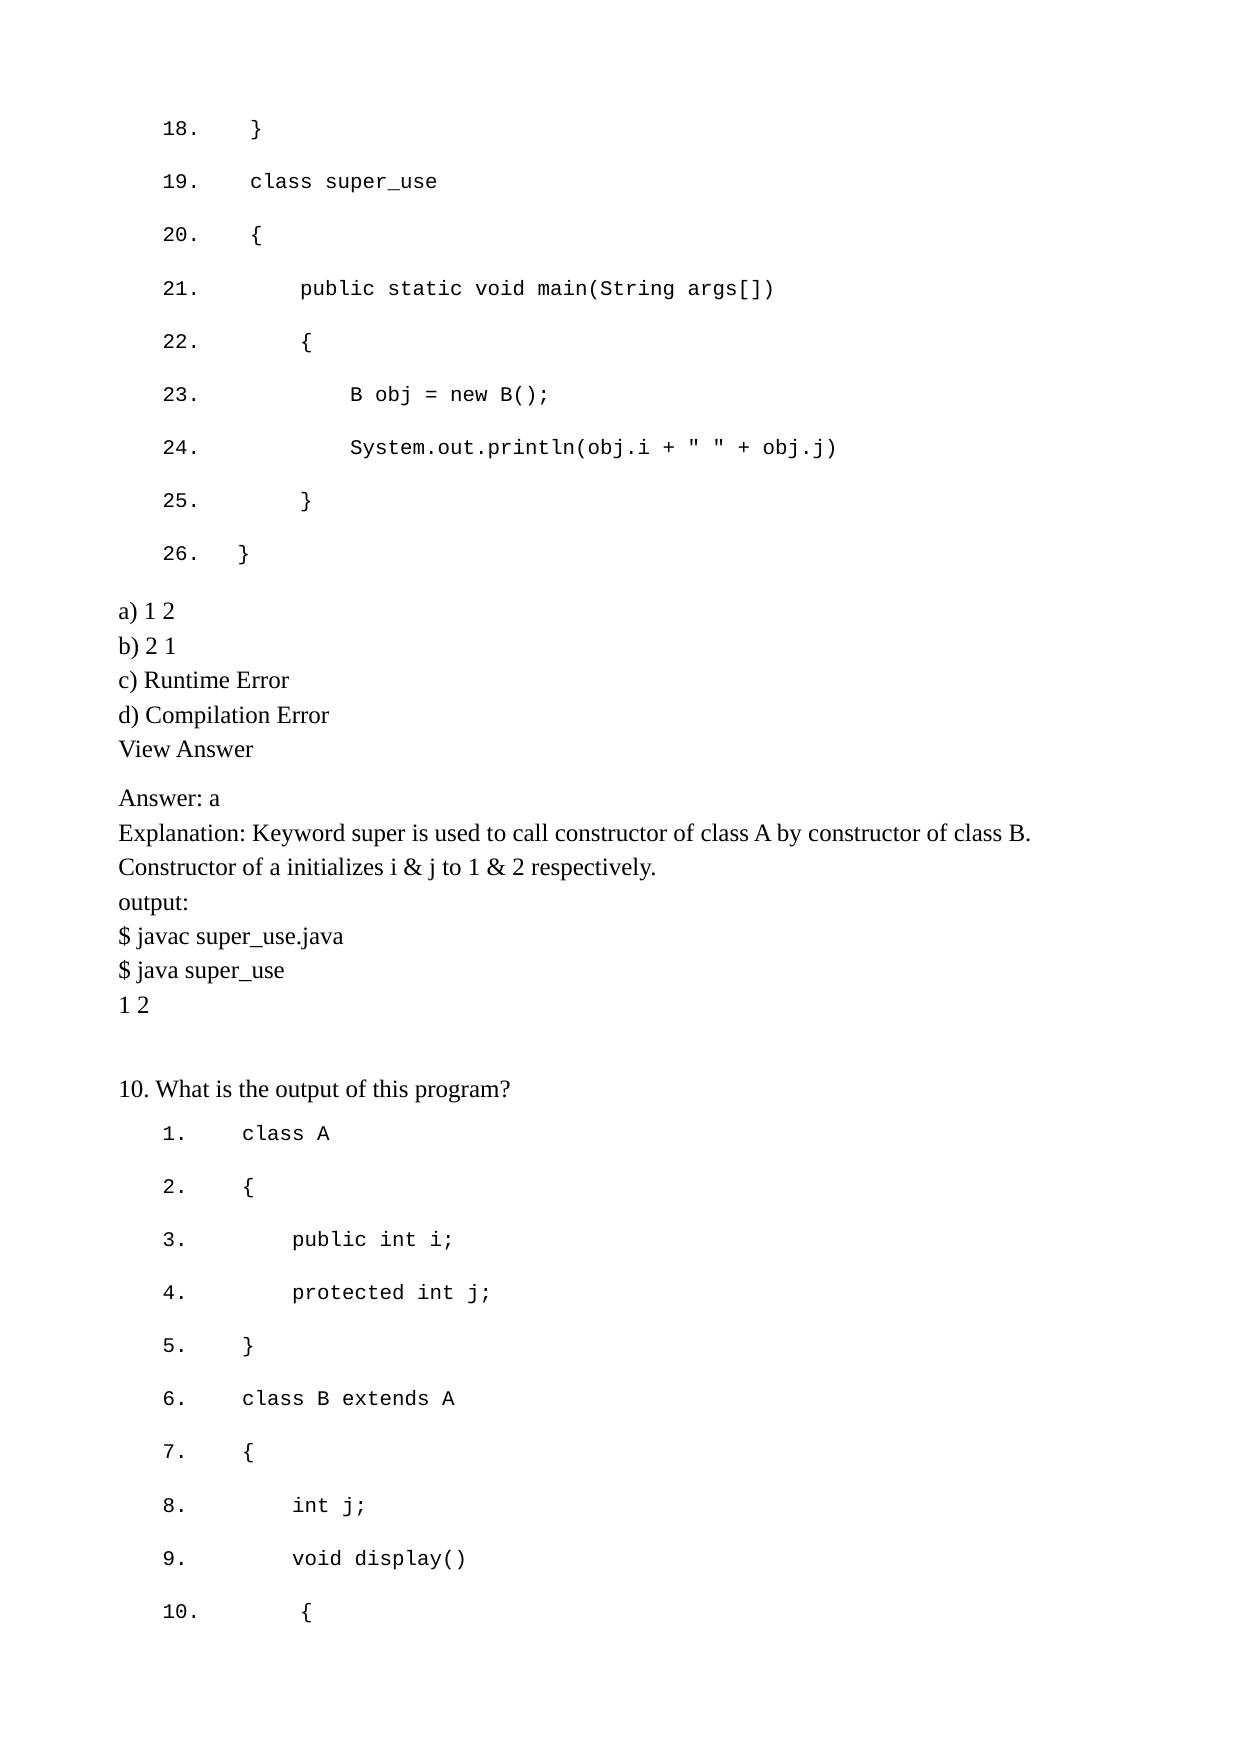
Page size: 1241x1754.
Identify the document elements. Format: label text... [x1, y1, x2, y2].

text Answer: a Explanation: Keyword super is used to call constructor of class A by constructor of class B. Constructor of a initializes i & j to 1 & 2 respectively. output: $ javac super_use.java $ java super_use 1 2 [118, 783, 1122, 1053]
list } [162, 490, 1122, 514]
list { [162, 224, 1122, 248]
list class super_use [162, 171, 1122, 195]
list } [162, 543, 1122, 567]
text 10. What is the output of this program? [118, 1074, 1122, 1102]
list protected int j; [162, 1282, 1122, 1306]
list class A [162, 1123, 1122, 1146]
list { [162, 1176, 1122, 1199]
list System.out.println(obj.i + " " + obj.j) [162, 437, 1122, 461]
list { [162, 1601, 1122, 1624]
list public static void main(String args[]) [162, 277, 1122, 301]
list { [162, 331, 1122, 354]
list void display() [162, 1548, 1122, 1571]
list { [162, 1441, 1122, 1465]
list B obj = new B(); [162, 384, 1122, 407]
list } [162, 1335, 1122, 1359]
text a) 1 2 b) 2 1 c) Runtime Error d) Compilation Error View Answer [118, 596, 1122, 763]
list public int i; [162, 1229, 1122, 1253]
list } [162, 118, 1122, 142]
list class B extends A [162, 1388, 1122, 1412]
list int j; [162, 1494, 1122, 1518]
